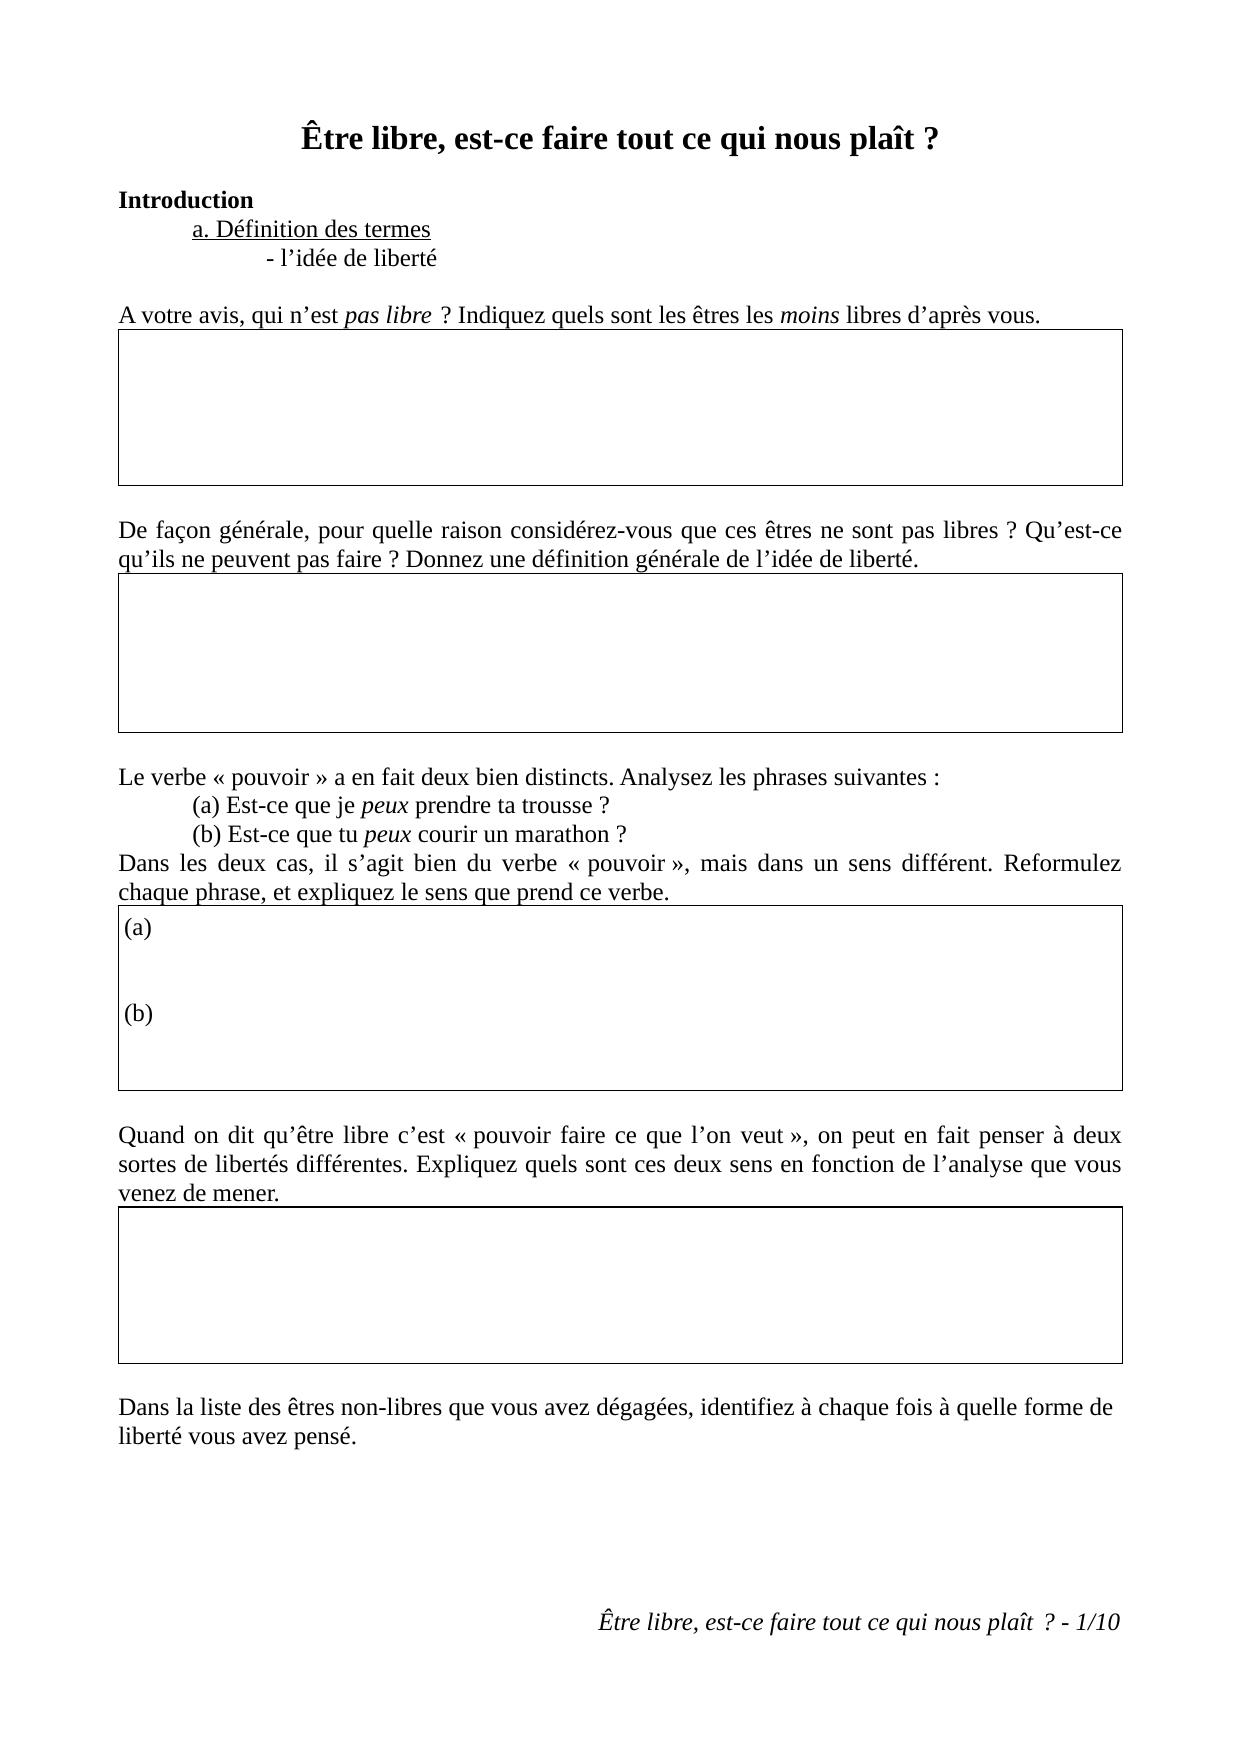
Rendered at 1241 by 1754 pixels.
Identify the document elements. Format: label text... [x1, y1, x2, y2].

table_header (a) (b) [119, 906, 1122, 1090]
text Dans la liste des êtres non-libres que vous avez dégagées, identifiez à chaque fois à quelle forme de liberté vous avez pensé. [118, 1392, 1122, 1450]
text De façon générale, pour quelle raison considérez-vous que ces êtres ne sont pas libres ? Qu’est-ce qu’ils ne peuvent pas faire ? Donnez une définition générale de l’idée de liberté. [118, 515, 1122, 572]
text Quand on dit qu’être libre c’est « pouvoir faire ce que l’on veut », on peut en fait penser à deux sortes de libertés différentes. Expliquez quels sont ces deux sens en fonction de l’analyse que vous venez de mener. [118, 1120, 1122, 1206]
text Le verbe « pouvoir » a en fait deux bien distincts. Analysez les phrases suivantes : [118, 762, 1122, 790]
text (b) Est-ce que tu peux courir un marathon ? [192, 819, 1122, 848]
text Dans les deux cas, il s’agit bien du verbe « pouvoir », mais dans un sens différent. Reformulez chaque phrase, et expliquez le sens que prend ce verbe. [118, 848, 1122, 905]
table_header [119, 330, 1122, 485]
text A votre avis, qui n’est pas libre ? Indiquez quels sont les êtres les moins libres d’après vous. [118, 300, 1122, 329]
text a. Définition des termes [192, 214, 1122, 243]
text Être libre, est-ce faire tout ce qui nous plaît ? [118, 118, 1122, 156]
table_header [119, 1208, 1122, 1363]
text - l’idée de liberté [266, 243, 1122, 271]
text Introduction [118, 185, 1122, 214]
table_header [119, 574, 1122, 732]
text (a) Est-ce que je peux prendre ta trousse ? [192, 790, 1122, 819]
